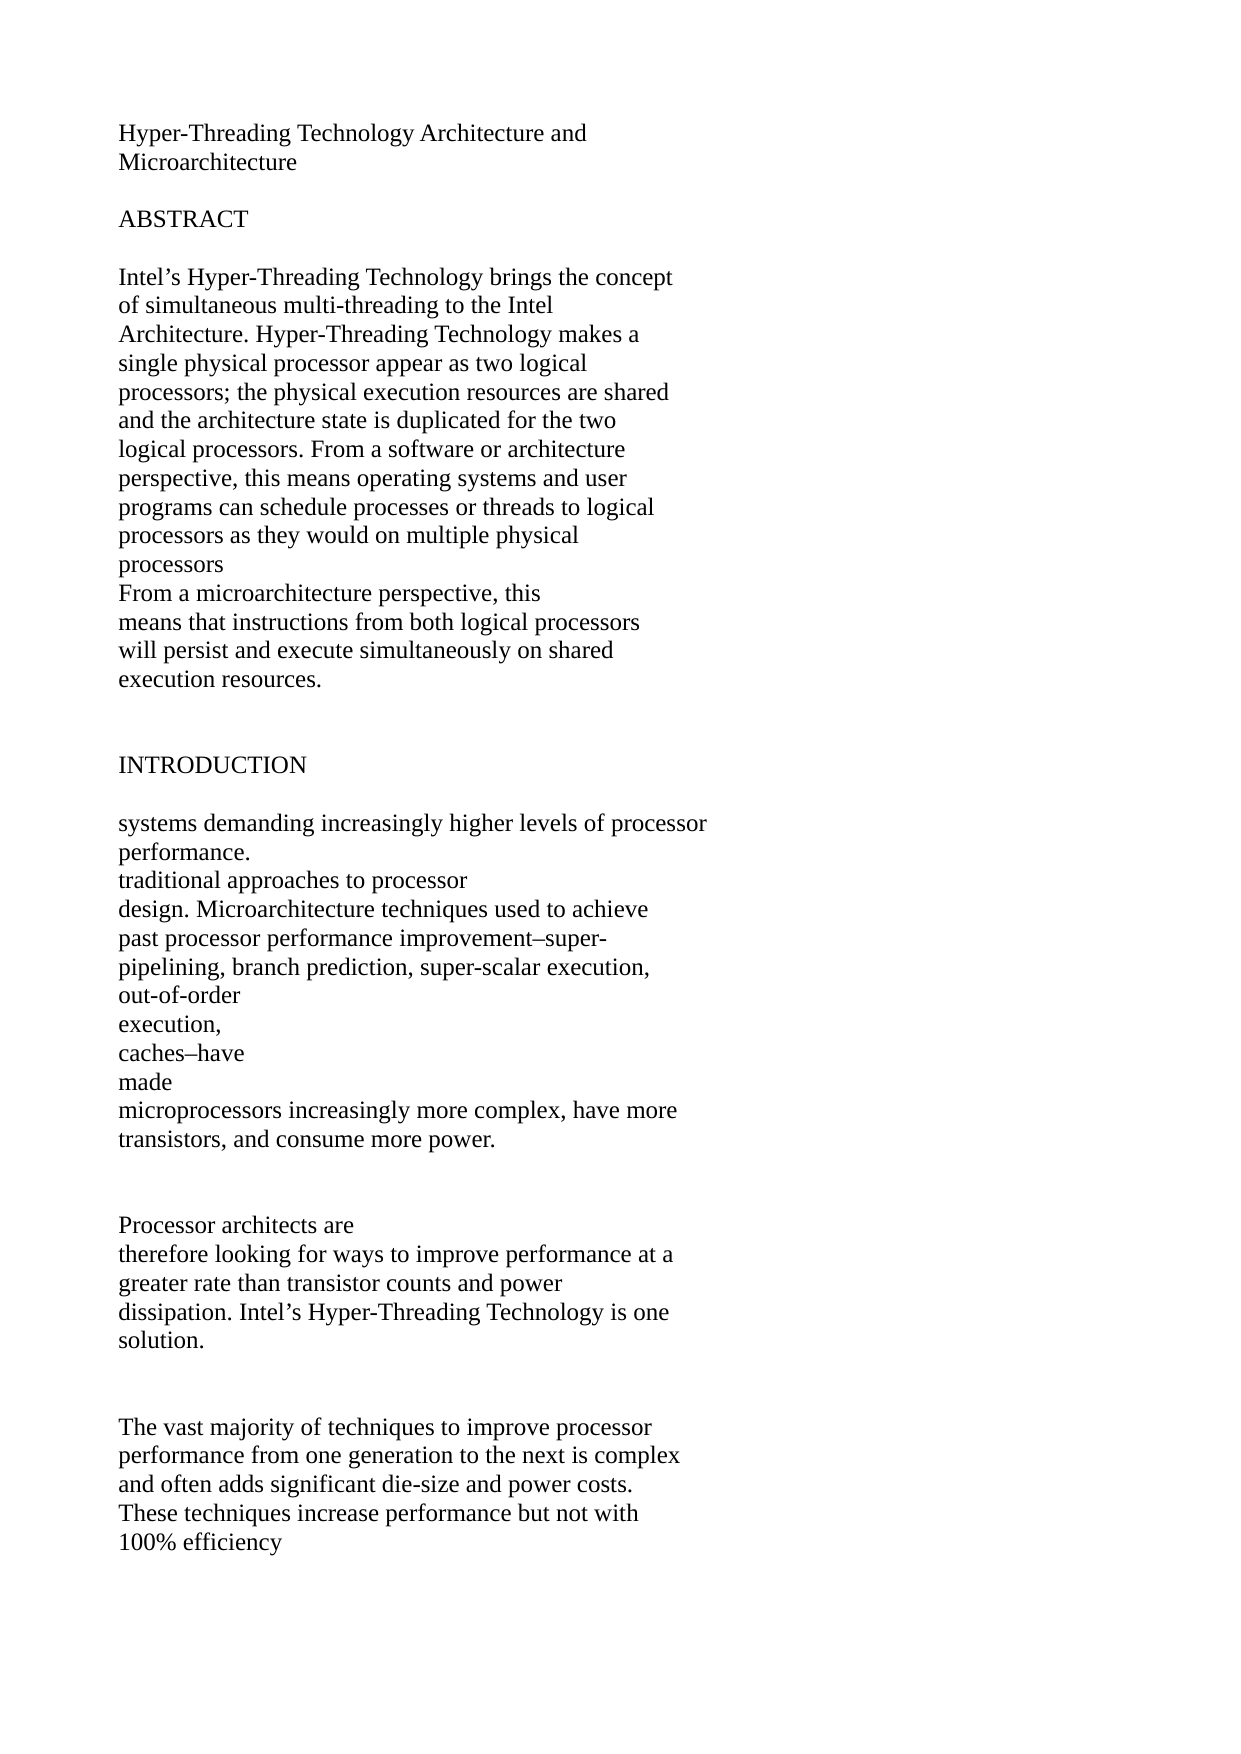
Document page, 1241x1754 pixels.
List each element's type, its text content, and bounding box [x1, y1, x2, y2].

text and often adds significant die-size and power costs. [118, 1469, 1122, 1498]
text From a microarchitecture perspective, this [118, 578, 1122, 607]
text of simultaneous multi-threading to the Intel [118, 291, 1122, 319]
text pipelining, branch prediction, super-scalar execution, [118, 952, 1122, 981]
text design. Microarchitecture techniques used to achieve [118, 894, 1122, 923]
text single physical processor appear as two logical [118, 348, 1122, 377]
text solution. [118, 1326, 1122, 1354]
text will persist and execute simultaneously on shared [118, 636, 1122, 664]
text traditional approaches to processor [118, 866, 1122, 894]
text processors as they would on multiple physical [118, 521, 1122, 549]
text processors; the physical execution resources are shared [118, 377, 1122, 406]
text perspective, this means operating systems and user [118, 463, 1122, 492]
text made [118, 1067, 1122, 1096]
text Architecture. Hyper-Threading Technology makes a [118, 319, 1122, 348]
text performance. [118, 837, 1122, 866]
text logical processors. From a software or architecture [118, 434, 1122, 463]
text The vast majority of techniques to improve processor [118, 1412, 1122, 1441]
text therefore looking for ways to improve performance at a [118, 1239, 1122, 1268]
text greater rate than transistor counts and power [118, 1268, 1122, 1297]
text past processor performance improvement–super- [118, 923, 1122, 952]
text microprocessors increasingly more complex, have more [118, 1096, 1122, 1124]
text Hyper-Threading Technology Architecture and [118, 118, 1122, 147]
text programs can schedule processes or threads to logical [118, 492, 1122, 521]
text INTRODUCTION [118, 751, 1122, 779]
text execution resources. [118, 664, 1122, 693]
text Processor architects are [118, 1211, 1122, 1239]
text dissipation. Intel’s Hyper-Threading Technology is one [118, 1297, 1122, 1326]
text Intel’s Hyper-Threading Technology brings the concept [118, 262, 1122, 291]
text means that instructions from both logical processors [118, 607, 1122, 636]
text transistors, and consume more power. [118, 1124, 1122, 1153]
text performance from one generation to the next is complex [118, 1441, 1122, 1469]
text 100% efficiency [118, 1527, 1122, 1556]
text systems demanding increasingly higher levels of processor [118, 808, 1122, 837]
text These techniques increase performance but not with [118, 1498, 1122, 1527]
text execution, [118, 1009, 1122, 1038]
text processors [118, 549, 1122, 578]
text caches–have [118, 1038, 1122, 1067]
text Microarchitecture [118, 147, 1122, 176]
text and the architecture state is duplicated for the two [118, 406, 1122, 434]
text out-of-order [118, 981, 1122, 1009]
text ABSTRACT [118, 204, 1122, 233]
